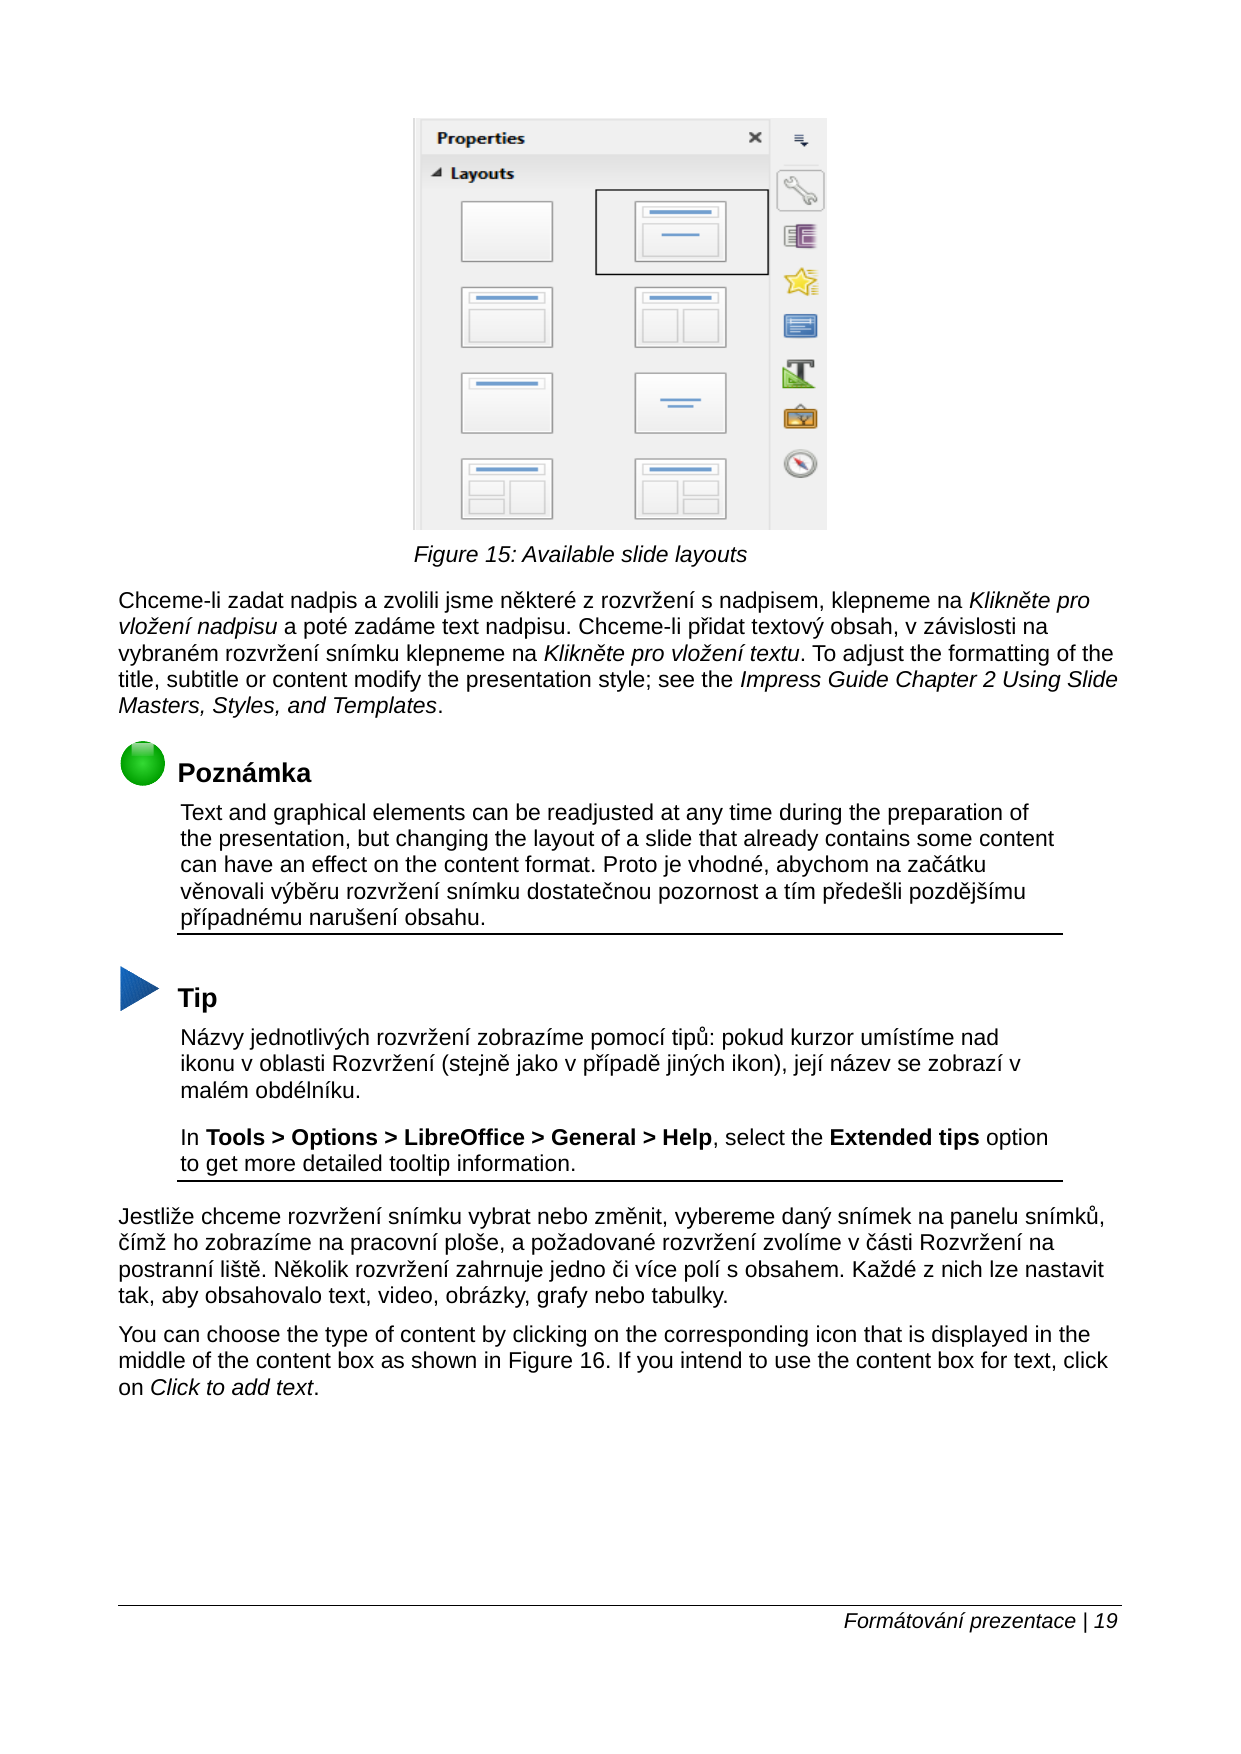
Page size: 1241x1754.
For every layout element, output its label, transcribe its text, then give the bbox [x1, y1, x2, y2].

text Text and graphical elements can be readjusted at any time during the preparation of the presentation, but changing the layout of a slide that already contains some content can have an effect on the content format. Proto je vhodné, abychom na začátku věnovali výběru rozvržení snímku dostatečnou pozornost a tím předešli pozdějšímu případnému narušení obsahu. [177, 796, 1063, 933]
subtitle Tip [118, 964, 1122, 1013]
text Chceme-li zadat nadpis a zvolili jsme některé z rozvržení s nadpisem, klepneme na Klikněte pro vložení nadpisu a poté zadáme text nadpisu. Chceme-li přidat textový obsah, v závislosti na vybraném rozvržení snímku klepneme na Klikněte pro vložení textu. To adjust the formatting of the title, subtitle or content modify the presentation style; see the Impress Guide Chapter 2 Using Slide Masters, Styles, and Templates. [118, 587, 1122, 719]
text In Tools > Options > LibreOffice > General > Help, select the Extended tips option to get more detailed tooltip information. [177, 1121, 1063, 1180]
subtitle Poznámka [118, 739, 1122, 788]
text Figure 15: Available slide layouts [413, 541, 827, 567]
picture [413, 118, 827, 530]
text You can choose the type of content by clicking on the corresponding icon that is displayed in the middle of the content box as shown in Figure 16. If you intend to use the content box for text, click on Click to add text. [118, 1321, 1122, 1400]
text Jestliže chceme rozvržení snímku vybrat nebo změnit, vybereme daný snímek na panelu snímků, čímž ho zobrazíme na pracovní ploše, a požadované rozvržení zvolíme v části Rozvržení na postranní liště. Několik rozvržení zahrnuje jedno či více polí s obsahem. Každé z nich lze nastavit tak, aby obsahovalo text, video, obrázky, grafy nebo tabulky. [118, 1203, 1122, 1308]
text Názvy jednotlivých rozvržení zobrazíme pomocí tipů: pokud kurzor umístíme nad ikonu v oblasti Rozvržení (stejně jako v případě jiných ikon), její název se zobrazí v malém obdélníku. [177, 1021, 1063, 1103]
